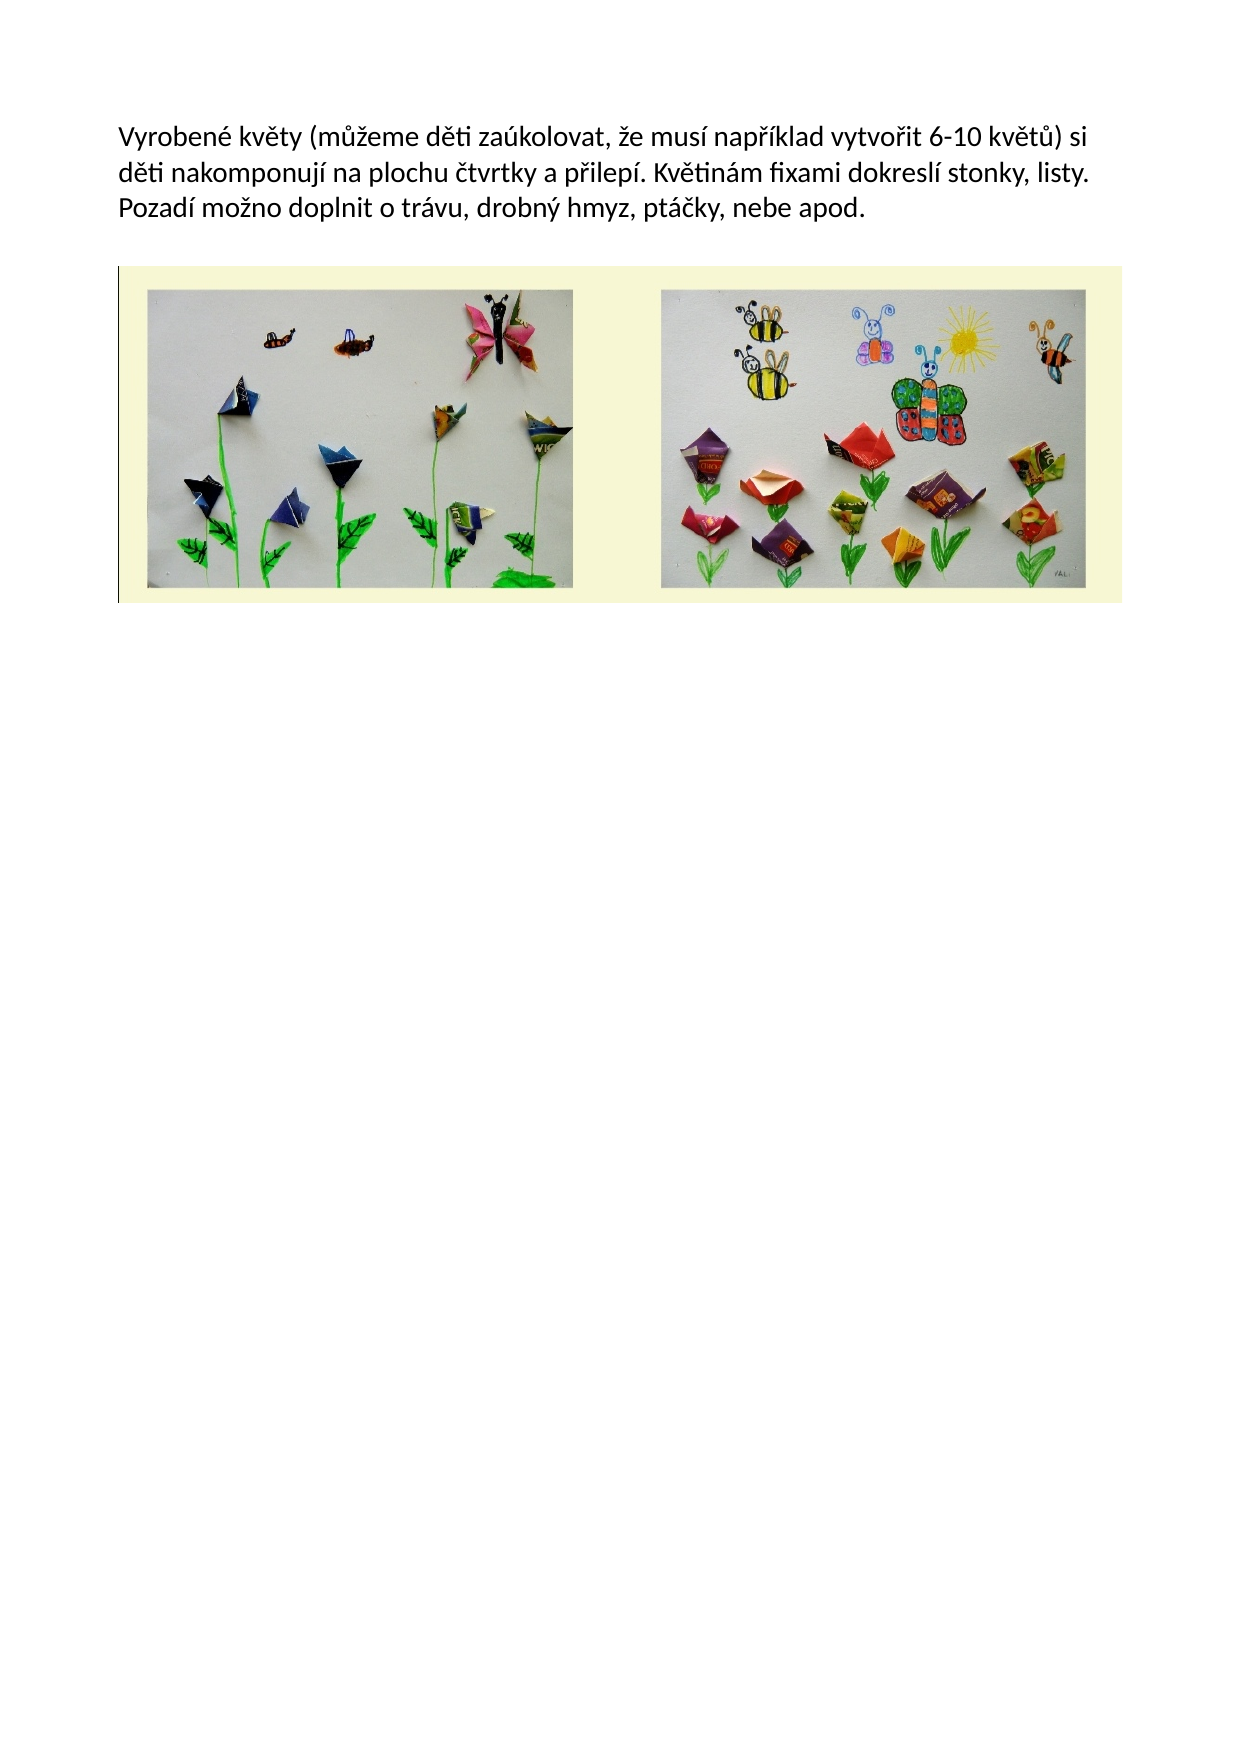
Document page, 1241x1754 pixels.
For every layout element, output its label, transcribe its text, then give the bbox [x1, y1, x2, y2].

text Vyrobené květy (můžeme děti zaúkolovat, že musí například vytvořit 6-10 květů) si děti nakomponují na plochu čtvrtky a přilepí. Květinám fixami dokreslí stonky, listy. Pozadí možno doplnit o trávu, drobný hmyz, ptáčky, nebe apod. [118, 118, 1122, 225]
picture [118, 266, 1123, 603]
